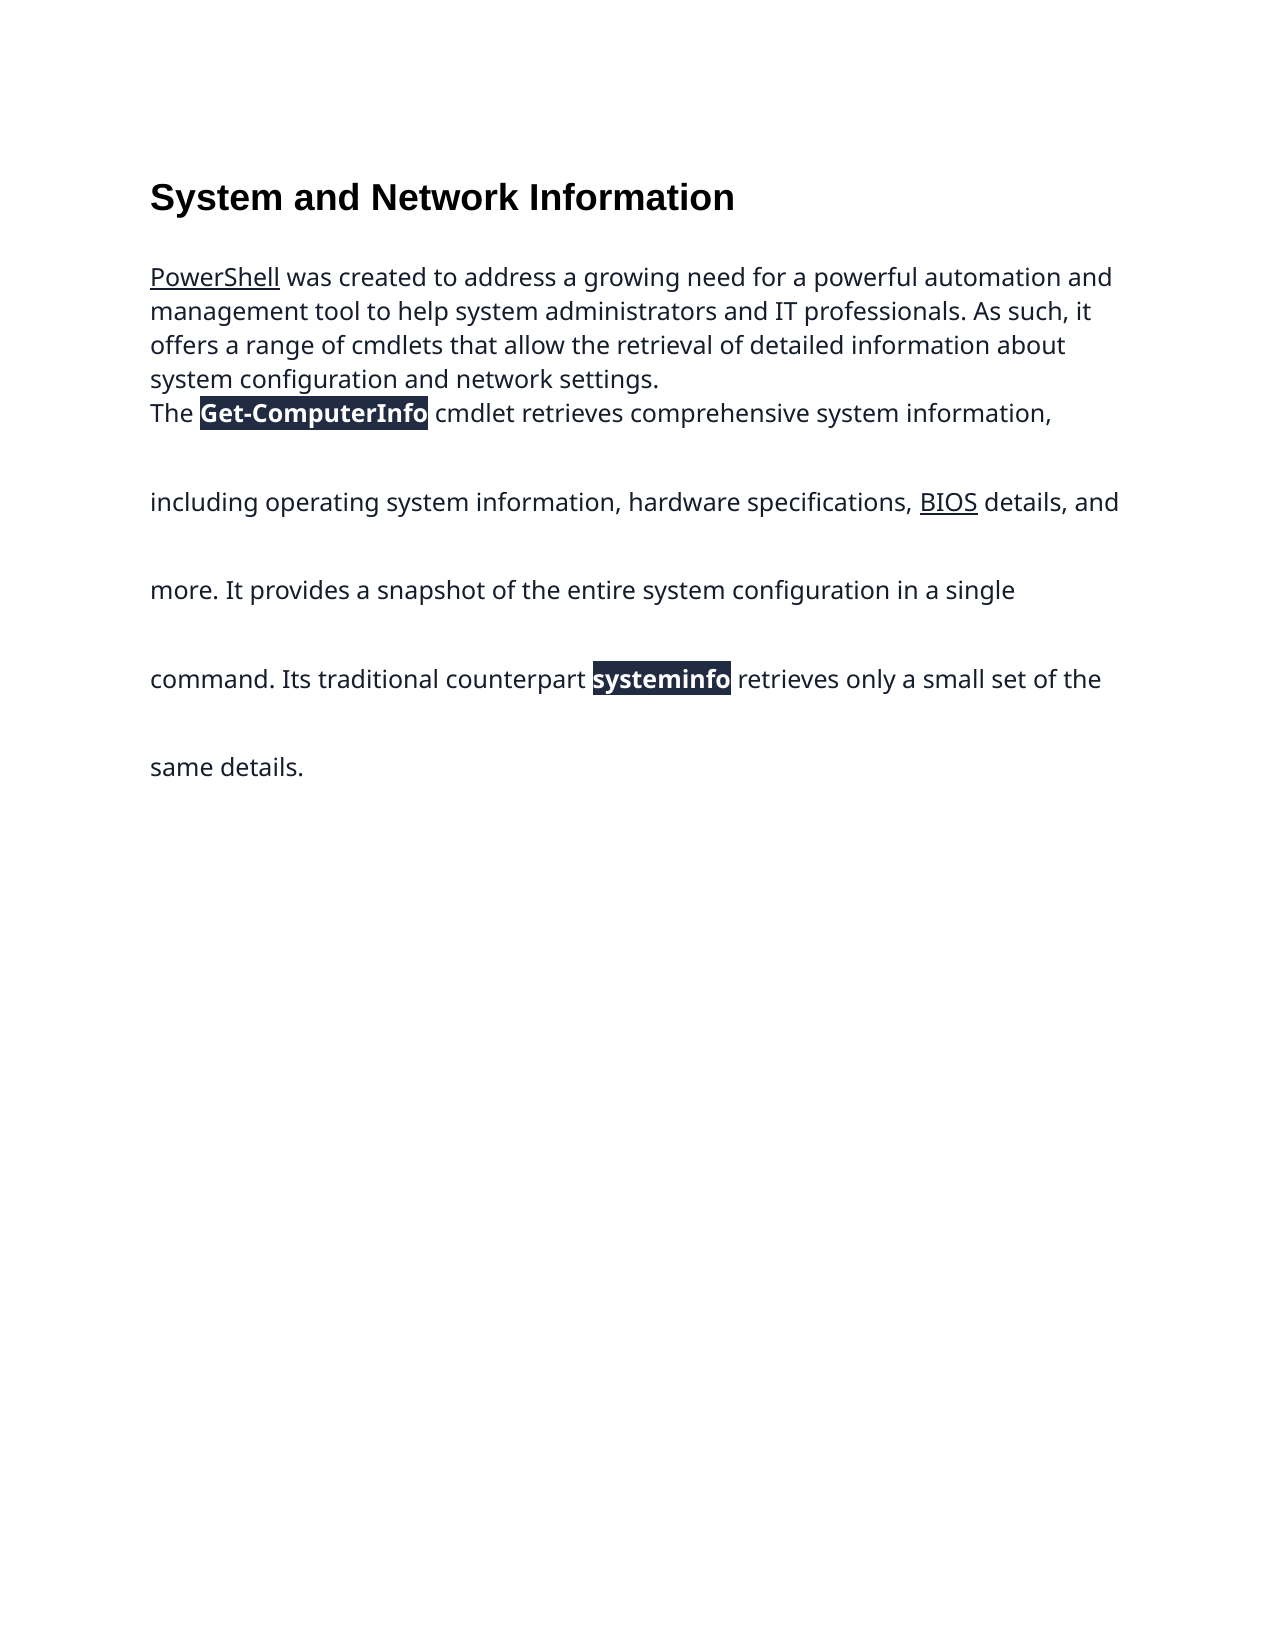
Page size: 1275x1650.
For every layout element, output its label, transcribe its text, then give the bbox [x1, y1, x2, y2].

text The Get-ComputerInfo cmdlet retrieves comprehensive system information, including operating system information, hardware specifications, BIOS details, and more. It provides a snapshot of the entire system configuration in a single command. Its traditional counterpart systeminfo retrieves only a small set of the same details. [150, 396, 1125, 784]
text PowerShell was created to address a growing need for a powerful automation and management tool to help system administrators and IT professionals. As such, it offers a range of cmdlets that allow the retrieval of detailed information about system configuration and network settings. [150, 259, 1125, 396]
subtitle System and Network Information [150, 175, 1125, 218]
